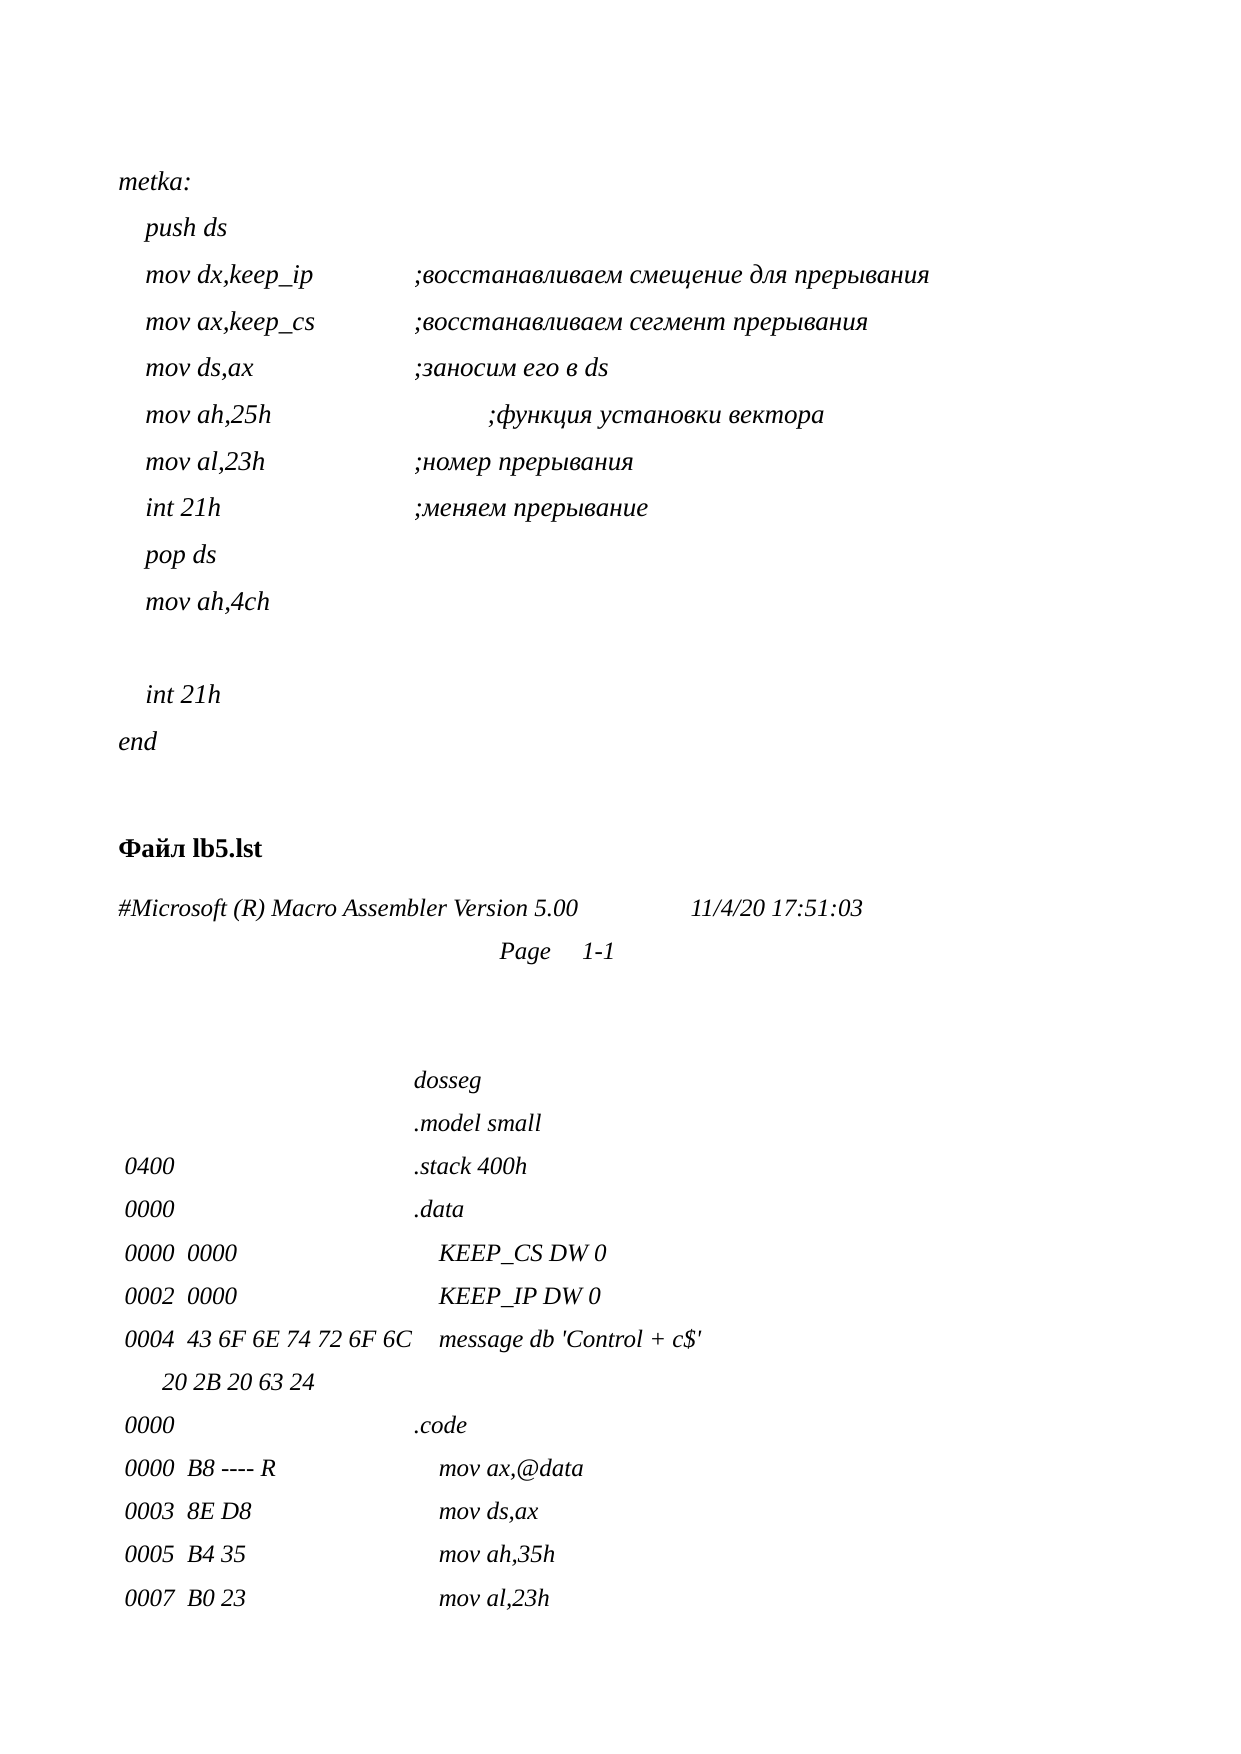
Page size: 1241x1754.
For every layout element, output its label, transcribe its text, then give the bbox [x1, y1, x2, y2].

text 0007 B0 23 mov al,23h [118, 1583, 1122, 1611]
text push ds [118, 211, 1122, 243]
text 0002 0000 KEEP_IP DW 0 [118, 1281, 1122, 1309]
text dosseg [118, 1065, 1122, 1094]
text mov dx,keep_ip ;восстанавливаем смещение для прерывания [118, 258, 1122, 289]
text 0003 8E D8 mov ds,ax [118, 1496, 1122, 1525]
text 0004 43 6F 6E 74 72 6F 6C message db 'Control + c$' [118, 1324, 1122, 1353]
text 0000 0000 KEEP_CS DW 0 [118, 1238, 1122, 1266]
text mov al,23h ;номер прерывания [118, 445, 1122, 476]
text Page 1-1 [118, 936, 1122, 964]
text .model small [118, 1108, 1122, 1137]
text 0400 .stack 400h [118, 1151, 1122, 1180]
text mov ds,ax ;заносим его в ds [118, 351, 1122, 383]
text end [118, 725, 1122, 756]
text 20 2B 20 63 24 [118, 1367, 1122, 1396]
text 0000 B8 ---- R mov ax,@data [118, 1453, 1122, 1482]
text mov ah,25h ;функция установки вектора [118, 398, 1122, 429]
text int 21h [118, 678, 1122, 709]
text mov ah,4ch [118, 585, 1122, 616]
text int 21h ;меняем прерывание [118, 491, 1122, 523]
text 0000 .code [118, 1410, 1122, 1439]
text 0000 .data [118, 1194, 1122, 1223]
text metka: [118, 165, 1122, 196]
text 0005 B4 35 mov ah,35h [118, 1539, 1122, 1568]
text Файл lb5.lst [118, 832, 1122, 863]
text #Microsoft (R) Macro Assembler Version 5.00 11/4/20 17:51:03 [118, 893, 1122, 921]
text mov ax,keep_cs ;восстанавливаем сегмент прерывания [118, 305, 1122, 336]
text pop ds [118, 538, 1122, 569]
